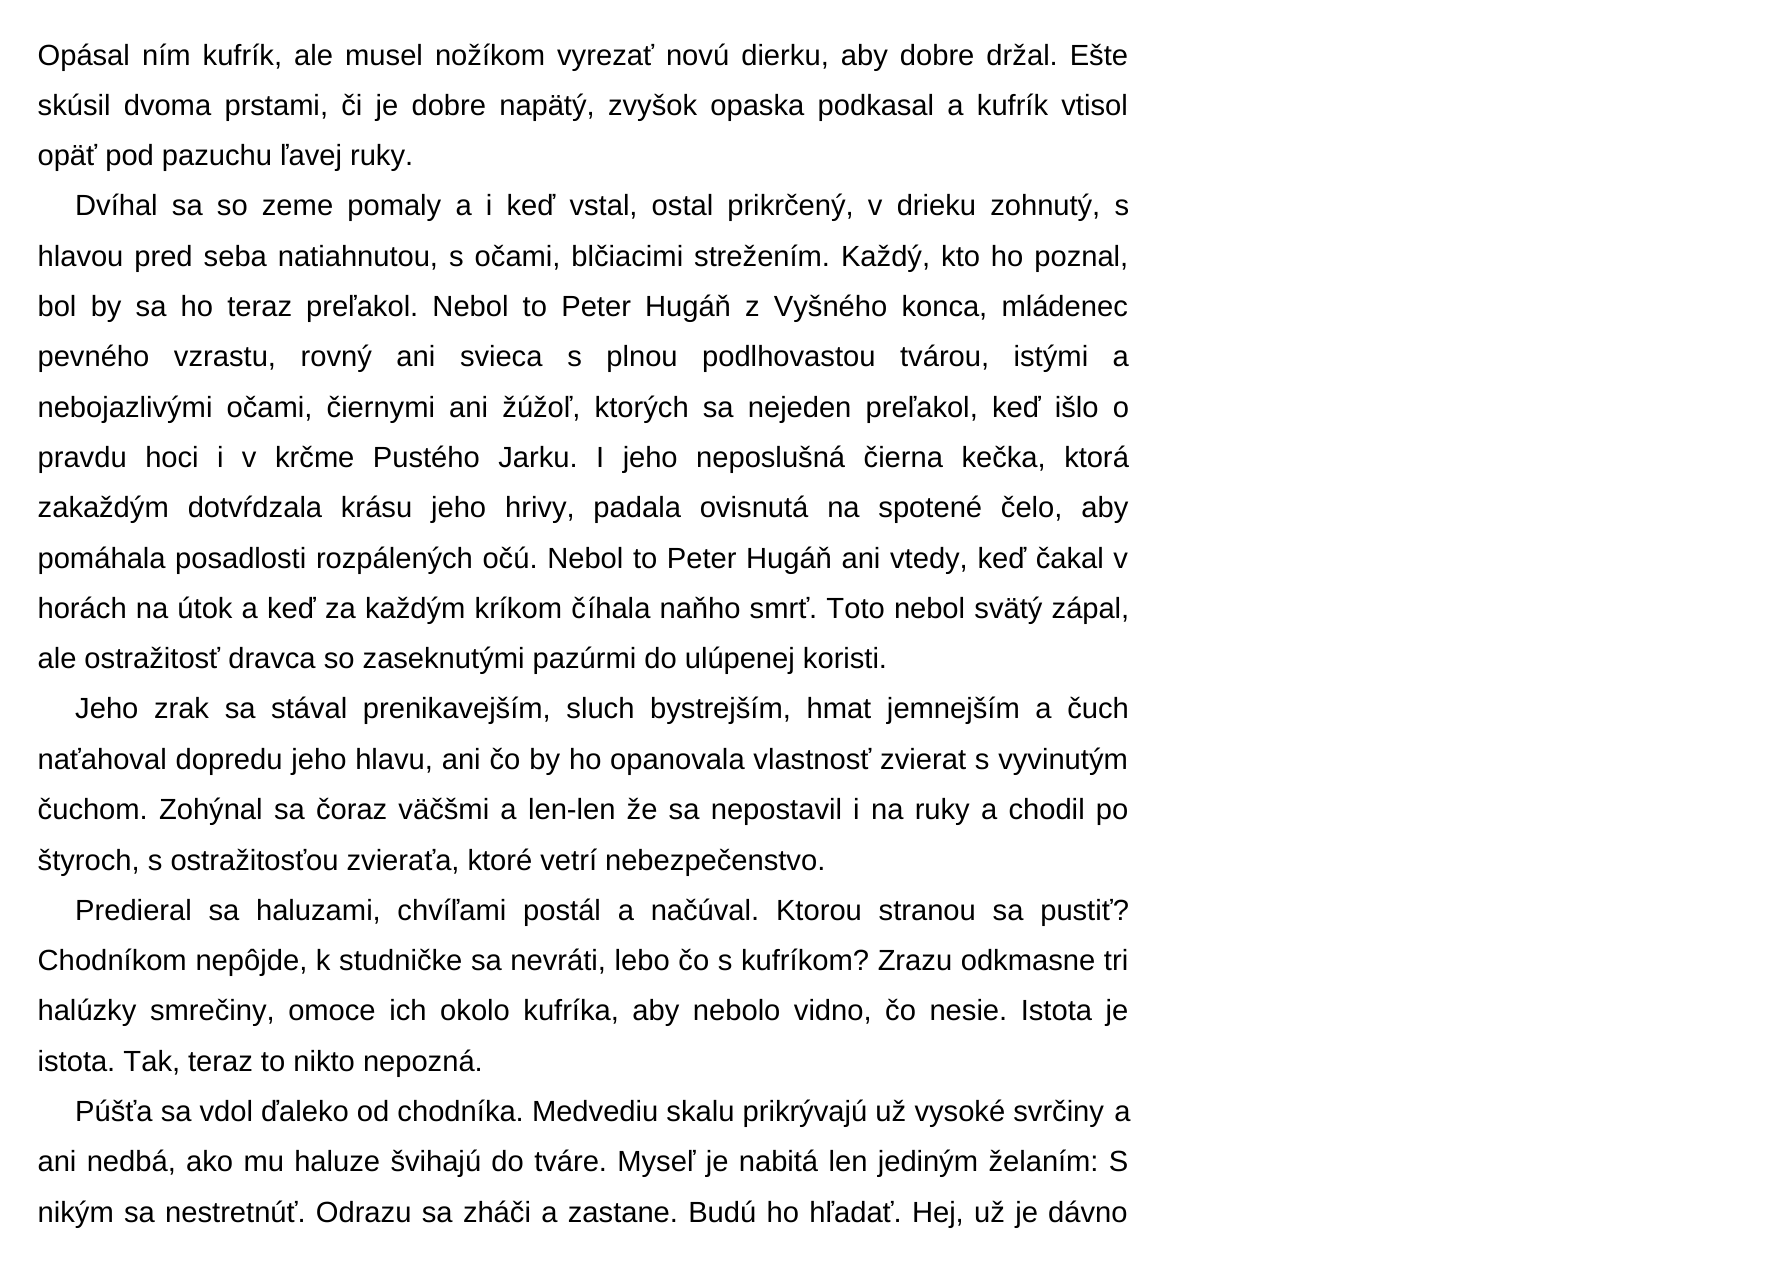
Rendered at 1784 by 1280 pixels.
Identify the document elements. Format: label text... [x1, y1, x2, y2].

text Dvíhal sa so zeme pomaly a i keď vstal, ostal prikrčený, v drieku zohnutý, s hlavou pred seba natiahnutou, s očami, blčiacimi strežením. Každý, kto ho poznal, bol by sa ho teraz preľakol. Nebol to Peter Hugáň z Vyšného konca, mládenec pevného vzrastu, rovný ani svieca s plnou podlhovastou tvárou, istými a nebojazlivými očami, čiernymi ani žúžoľ, ktorých sa nejeden preľakol, keď išlo o pravdu hoci i v krčme Pustého Jarku. I jeho neposlušná čierna kečka, ktorá zakaždým dotvŕdzala krásu jeho hrivy, padala ovisnutá na spotené čelo, aby pomáhala posadlosti rozpálených očú. Nebol to Peter Hugáň ani vtedy, keď čakal v horách na útok a keď za každým kríkom číhala naňho smrť. Toto nebol svätý zápal, ale ostražitosť dravca so zaseknutými pazúrmi do ulúpenej koristi. [37, 188, 1130, 675]
text Predieral sa haluzami, chvíľami postál a načúval. Ktorou stranou sa pustiť? Chodníkom nepôjde, k studničke sa nevráti, lebo čo s kufríkom? Zrazu odkmasne tri halúzky smrečiny, omoce ich okolo kufríka, aby nebolo vidno, čo nesie. Istota je istota. Tak, teraz to nikto nepozná. [37, 893, 1130, 1077]
text Opásal ním kufrík, ale musel nožíkom vyrezať novú dierku, aby dobre držal. Ešte skúsil dvoma prstami, či je dobre napätý, zvyšok opaska podkasal a kufrík vtisol opäť pod pazuchu ľavej ruky. [37, 37, 1130, 172]
text Púšťa sa vdol ďaleko od chodníka. Medvediu skalu prikrývajú už vysoké svrčiny a ani nedbá, ako mu haluze švihajú do tváre. Myseľ je nabitá len jediným želaním: S nikým sa nestretnúť. Odrazu sa zháči a zastane. Budú ho hľadať. Hej, už je dávno [37, 1094, 1130, 1228]
text Jeho zrak sa stával prenikavejším, sluch bystrejším, hmat jemnejším a čuch naťahoval dopredu jeho hlavu, ani čo by ho opanovala vlastnosť zvierat s vyvinutým čuchom. Zohýnal sa čoraz väčšmi a len-len že sa nepostavil i na ruky a chodil po štyroch, s ostražitosťou zvieraťa, ktoré vetrí nebezpečenstvo. [37, 692, 1130, 876]
